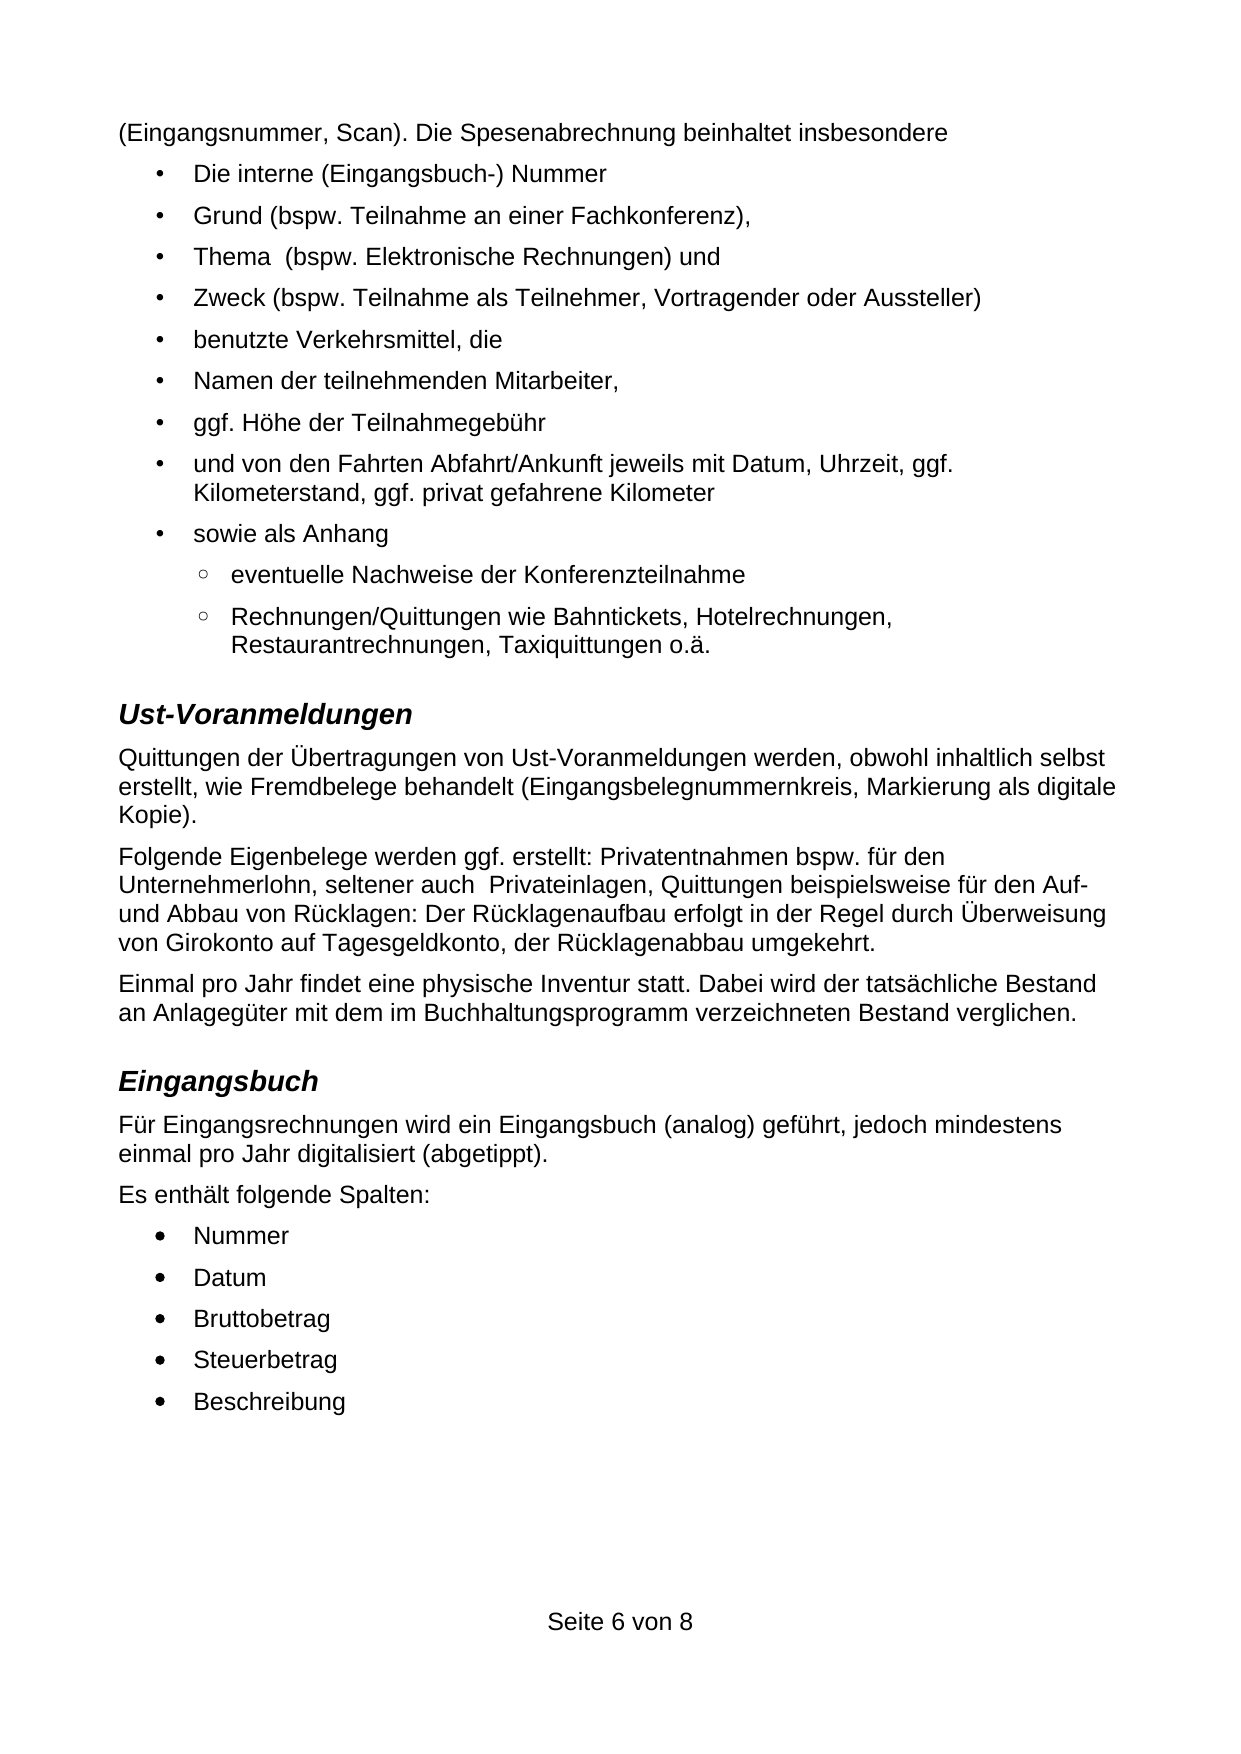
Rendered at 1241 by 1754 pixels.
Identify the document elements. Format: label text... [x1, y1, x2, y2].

list Die interne (Eingangsbuch-) Nummer [156, 159, 1122, 188]
text Es enthält folgende Spalten: [118, 1180, 1122, 1209]
list eventuelle Nachweise der Konferenzteilnahme [193, 560, 1122, 589]
list Nummer [156, 1221, 1122, 1250]
text Quittungen der Übertragungen von Ust-Voranmeldungen werden, obwohl inhaltlich selbst erstellt, wie Fremdbelege behandelt (Eingangsbelegnummernkreis, Markierung als digitale Kopie). [118, 743, 1122, 829]
list Namen der teilnehmenden Mitarbeiter, [156, 366, 1122, 395]
list und von den Fahrten Abfahrt/Ankunft jeweils mit Datum, Uhrzeit, ggf. Kilometerstand, ggf. privat gefahrene Kilometer [156, 449, 1122, 506]
list Zweck (bspw. Teilnahme als Teilnehmer, Vortragender oder Aussteller) [156, 283, 1122, 312]
list Bruttobetrag [156, 1304, 1122, 1333]
list Thema (bspw. Elektronische Rechnungen) und [156, 242, 1122, 271]
text Einmal pro Jahr findet eine physische Inventur statt. Dabei wird der tatsächliche Bestand an Anlagegüter mit dem im Buchhaltungsprogramm verzeichneten Bestand verglichen. [118, 969, 1122, 1027]
text Für Eingangsrechnungen wird ein Eingangsbuch (analog) geführt, jedoch mindestens einmal pro Jahr digitalisiert (abgetippt). [118, 1110, 1122, 1168]
text Folgende Eigenbelege werden ggf. erstellt: Privatentnahmen bspw. für den Unternehmerlohn, seltener auch Privateinlagen, Quittungen beispielsweise für den Auf- und Abbau von Rücklagen: Der Rücklagenaufbau erfolgt in der Regel durch Überweisung von Girokonto auf Tagesgeldkonto, der Rücklagenabbau umgekehrt. [118, 842, 1122, 957]
list Steuerbetrag [156, 1345, 1122, 1374]
list Datum [156, 1263, 1122, 1292]
list Grund (bspw. Teilnahme an einer Fachkonferenz), [156, 201, 1122, 229]
list sowie als Anhang [156, 519, 1122, 548]
text (Eingangsnummer, Scan). Die Spesenabrechnung beinhaltet insbesondere [118, 118, 1122, 147]
subtitle Ust-Voranmeldungen [118, 697, 1122, 730]
list benutzte Verkehrsmittel, die [156, 325, 1122, 354]
list Beschreibung [156, 1387, 1122, 1416]
list Rechnungen/Quittungen wie Bahntickets, Hotelrechnungen, Restaurantrechnungen, Taxiquittungen o.ä. [193, 602, 1122, 659]
subtitle Eingangsbuch [118, 1064, 1122, 1098]
list ggf. Höhe der Teilnahmegebühr [156, 407, 1122, 436]
